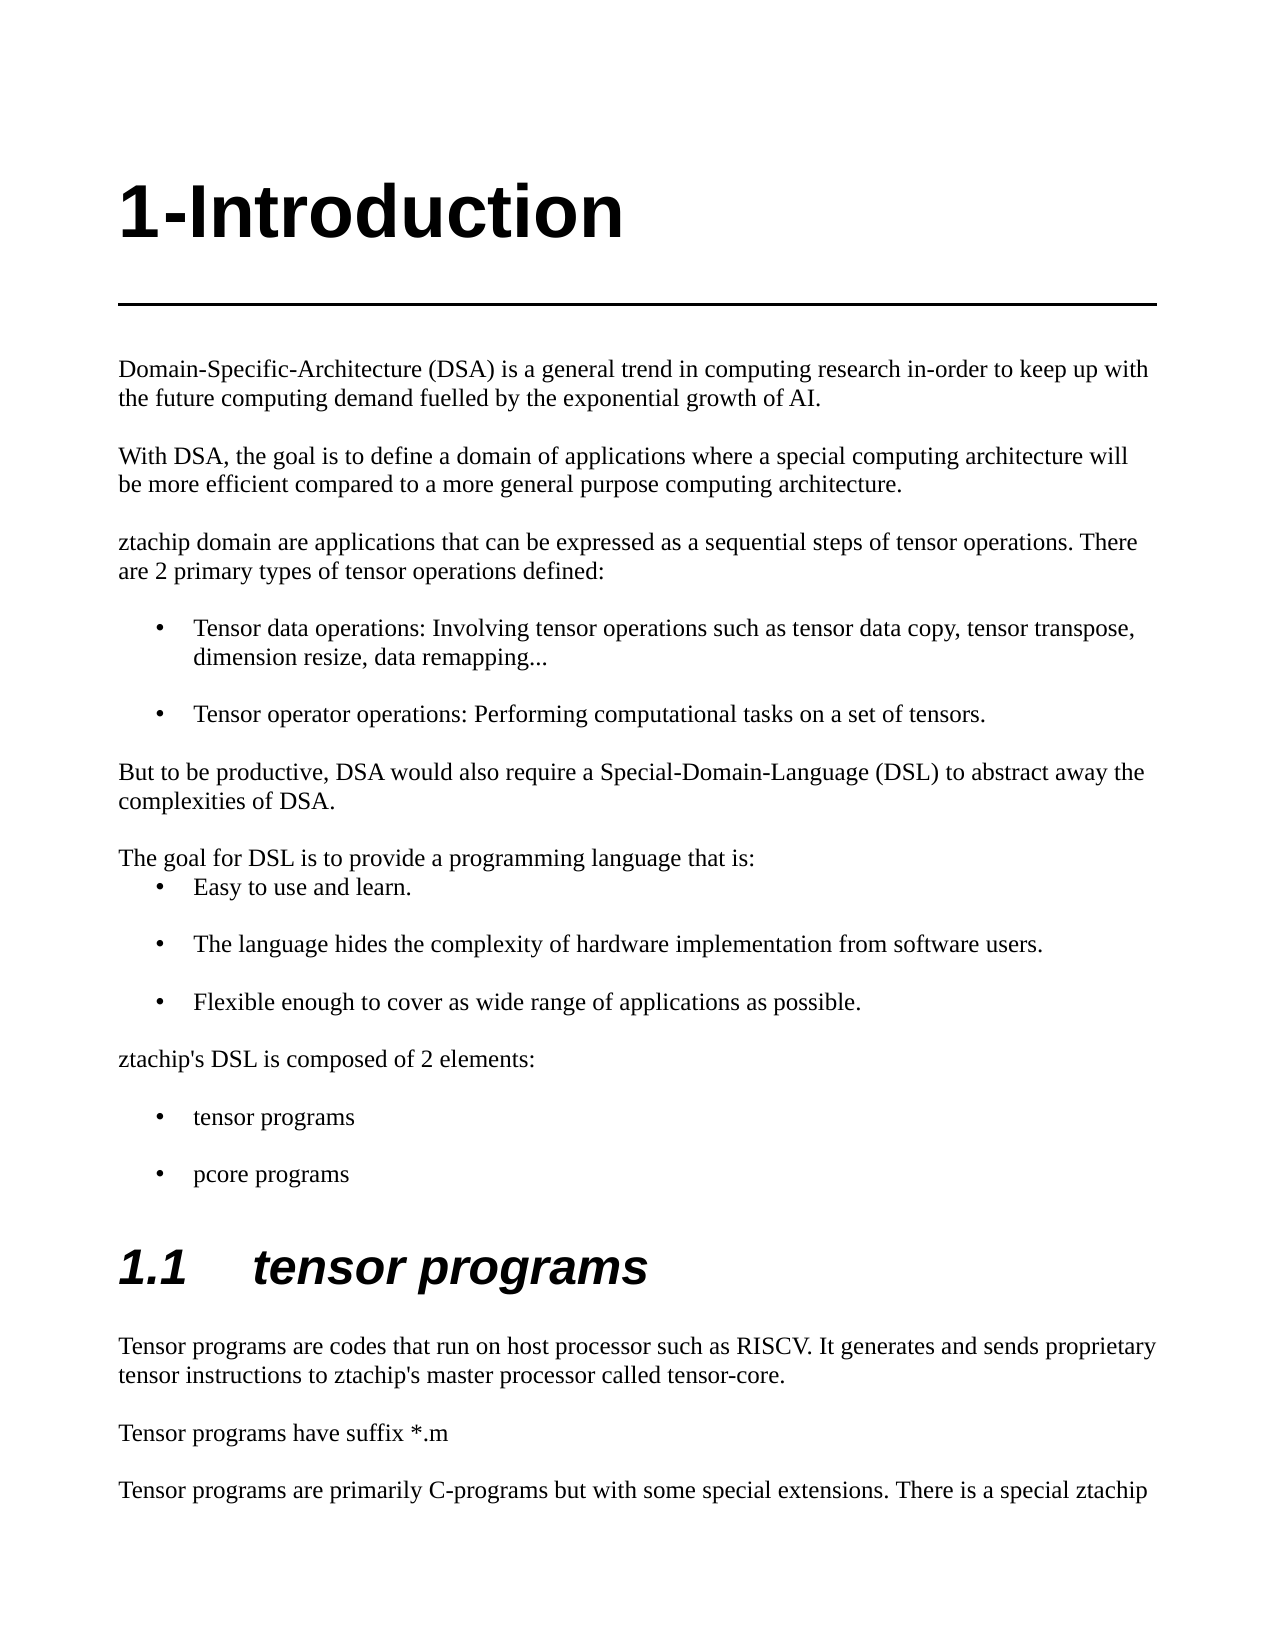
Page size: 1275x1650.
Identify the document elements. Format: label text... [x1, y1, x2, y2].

text ztachip's DSL is composed of 2 elements: [118, 1044, 1157, 1073]
text With DSA, the goal is to define a domain of applications where a special computing architecture will be more efficient compared to a more general purpose computing architecture. [118, 441, 1157, 498]
subtitle tensor programs [118, 1237, 1157, 1295]
text But to be productive, DSA would also require a Special-Domain-Language (DSL) to abstract away the [118, 757, 1157, 786]
text Domain-Specific-Architecture (DSA) is a general trend in computing research in-order to keep up with the future computing demand fuelled by the exponential growth of AI. [118, 354, 1157, 412]
list pcore programs [156, 1159, 1157, 1188]
list Flexible enough to cover as wide range of applications as possible. [156, 987, 1157, 1016]
list Easy to use and learn. [156, 872, 1157, 901]
text complexities of DSA. [118, 786, 1157, 814]
text ztachip domain are applications that can be expressed as a sequential steps of tensor operations. There are 2 primary types of tensor operations defined: [118, 527, 1157, 584]
list Tensor data operations: Involving tensor operations such as tensor data copy, tensor transpose, dimension resize, data remapping... [156, 613, 1157, 671]
text The goal for DSL is to provide a programming language that is: [118, 843, 1157, 872]
text Tensor programs are codes that run on host processor such as RISCV. It generates and sends proprietary tensor instructions to ztachip's master processor called tensor-core. [118, 1331, 1157, 1389]
list Tensor operator operations: Performing computational tasks on a set of tensors. [156, 699, 1157, 728]
text Tensor programs are primarily C-programs but with some special extensions. There is a special ztachip [118, 1475, 1157, 1504]
text Tensor programs have suffix *.m [118, 1418, 1157, 1446]
list tensor programs [156, 1102, 1157, 1131]
list The language hides the complexity of hardware implementation from software users. [156, 929, 1157, 958]
subtitle -Introduction [118, 167, 1157, 253]
